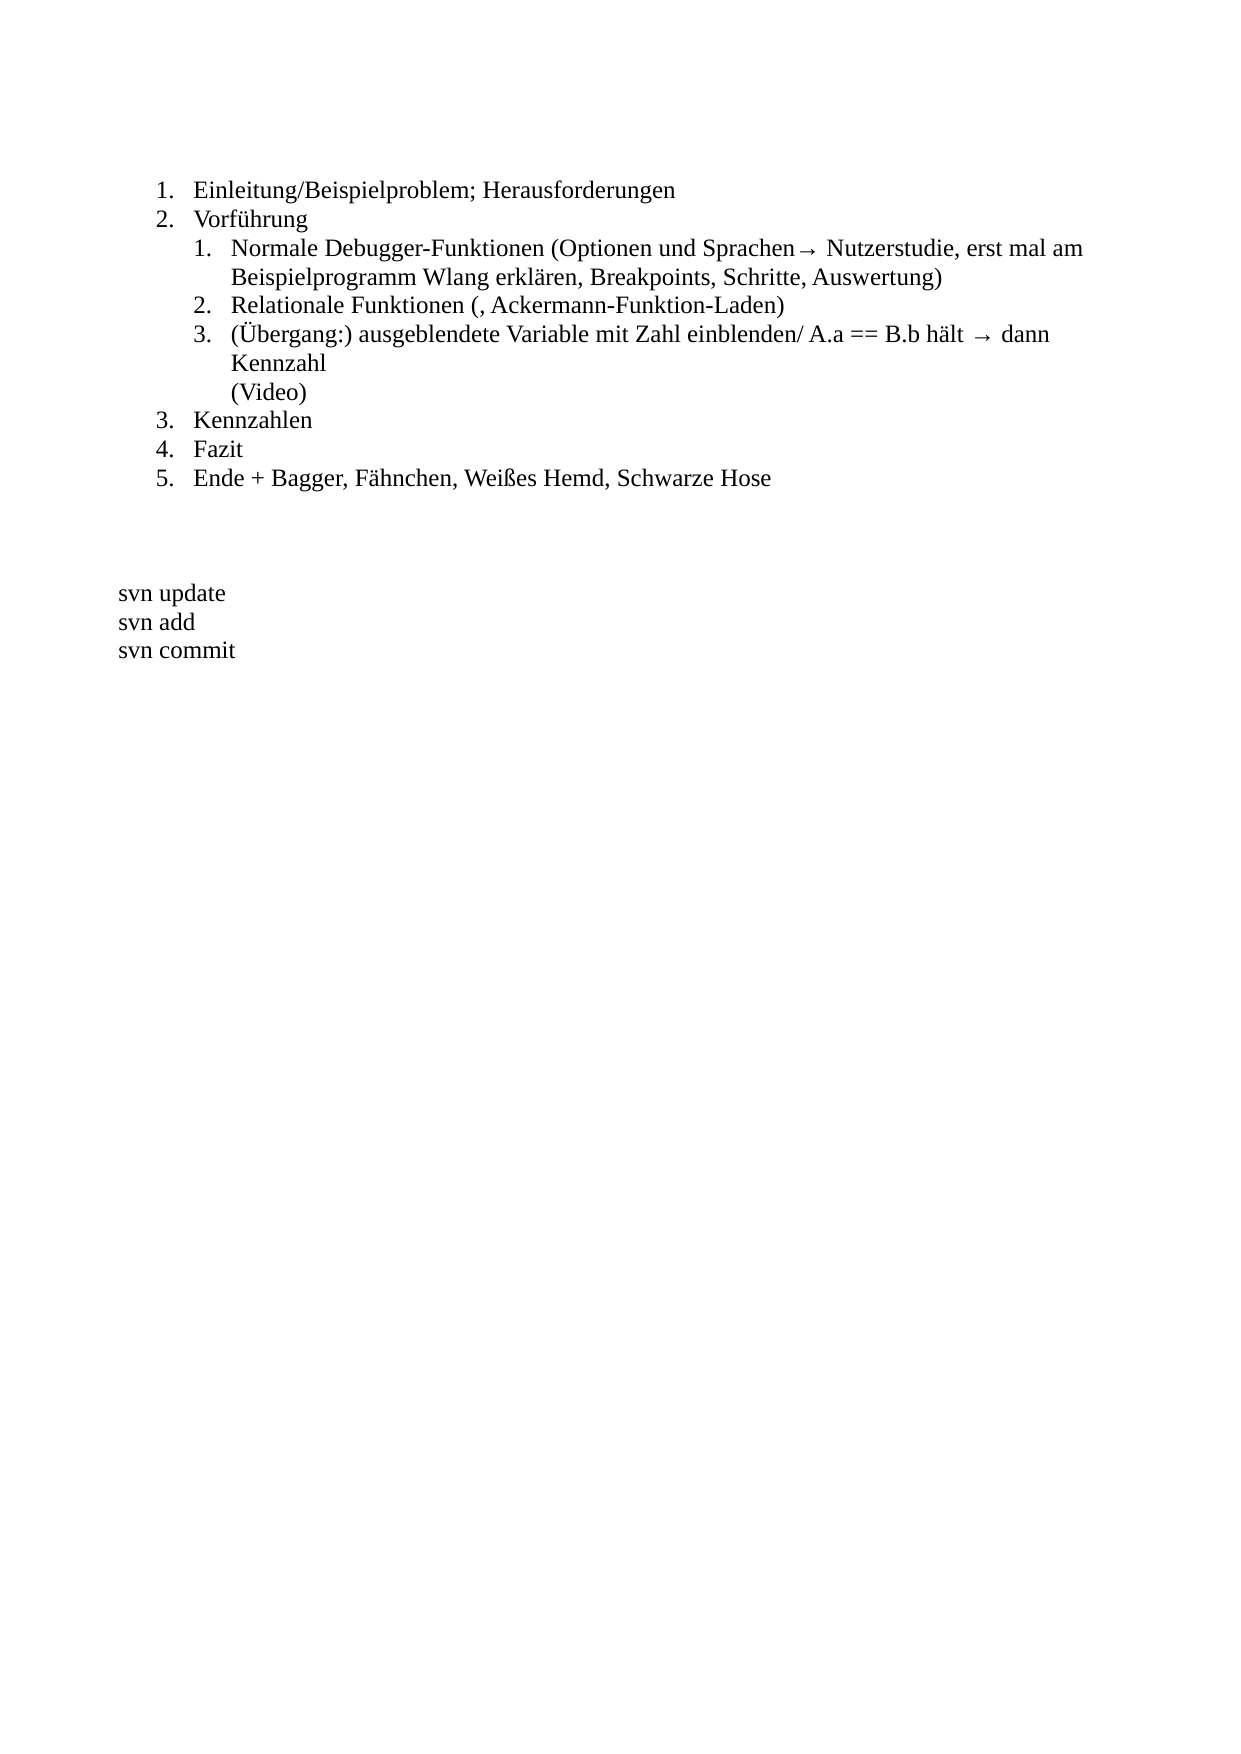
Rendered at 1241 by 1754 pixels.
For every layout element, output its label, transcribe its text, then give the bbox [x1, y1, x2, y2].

list Normale Debugger-Funktionen (Optionen und Sprachen→ Nutzerstudie, erst mal am Beispielprogramm Wlang erklären, Breakpoints, Schritte, Auswertung) [193, 233, 1122, 291]
list Kennzahlen [156, 406, 1122, 434]
list (Video) [193, 377, 1122, 406]
text svn add [118, 607, 1122, 636]
text svn update [118, 578, 1122, 607]
list Fazit [156, 434, 1122, 463]
list Relationale Funktionen (, Ackermann-Funktion-Laden) [193, 291, 1122, 319]
list Vorführung [156, 204, 1122, 233]
list Einleitung/Beispielproblem; Herausforderungen [156, 176, 1122, 204]
list Ende + Bagger, Fähnchen, Weißes Hemd, Schwarze Hose [156, 463, 1122, 492]
list (Übergang:) ausgeblendete Variable mit Zahl einblenden/ A.a == B.b hält → dann Kennzahl [193, 319, 1122, 377]
text svn commit [118, 636, 1122, 664]
